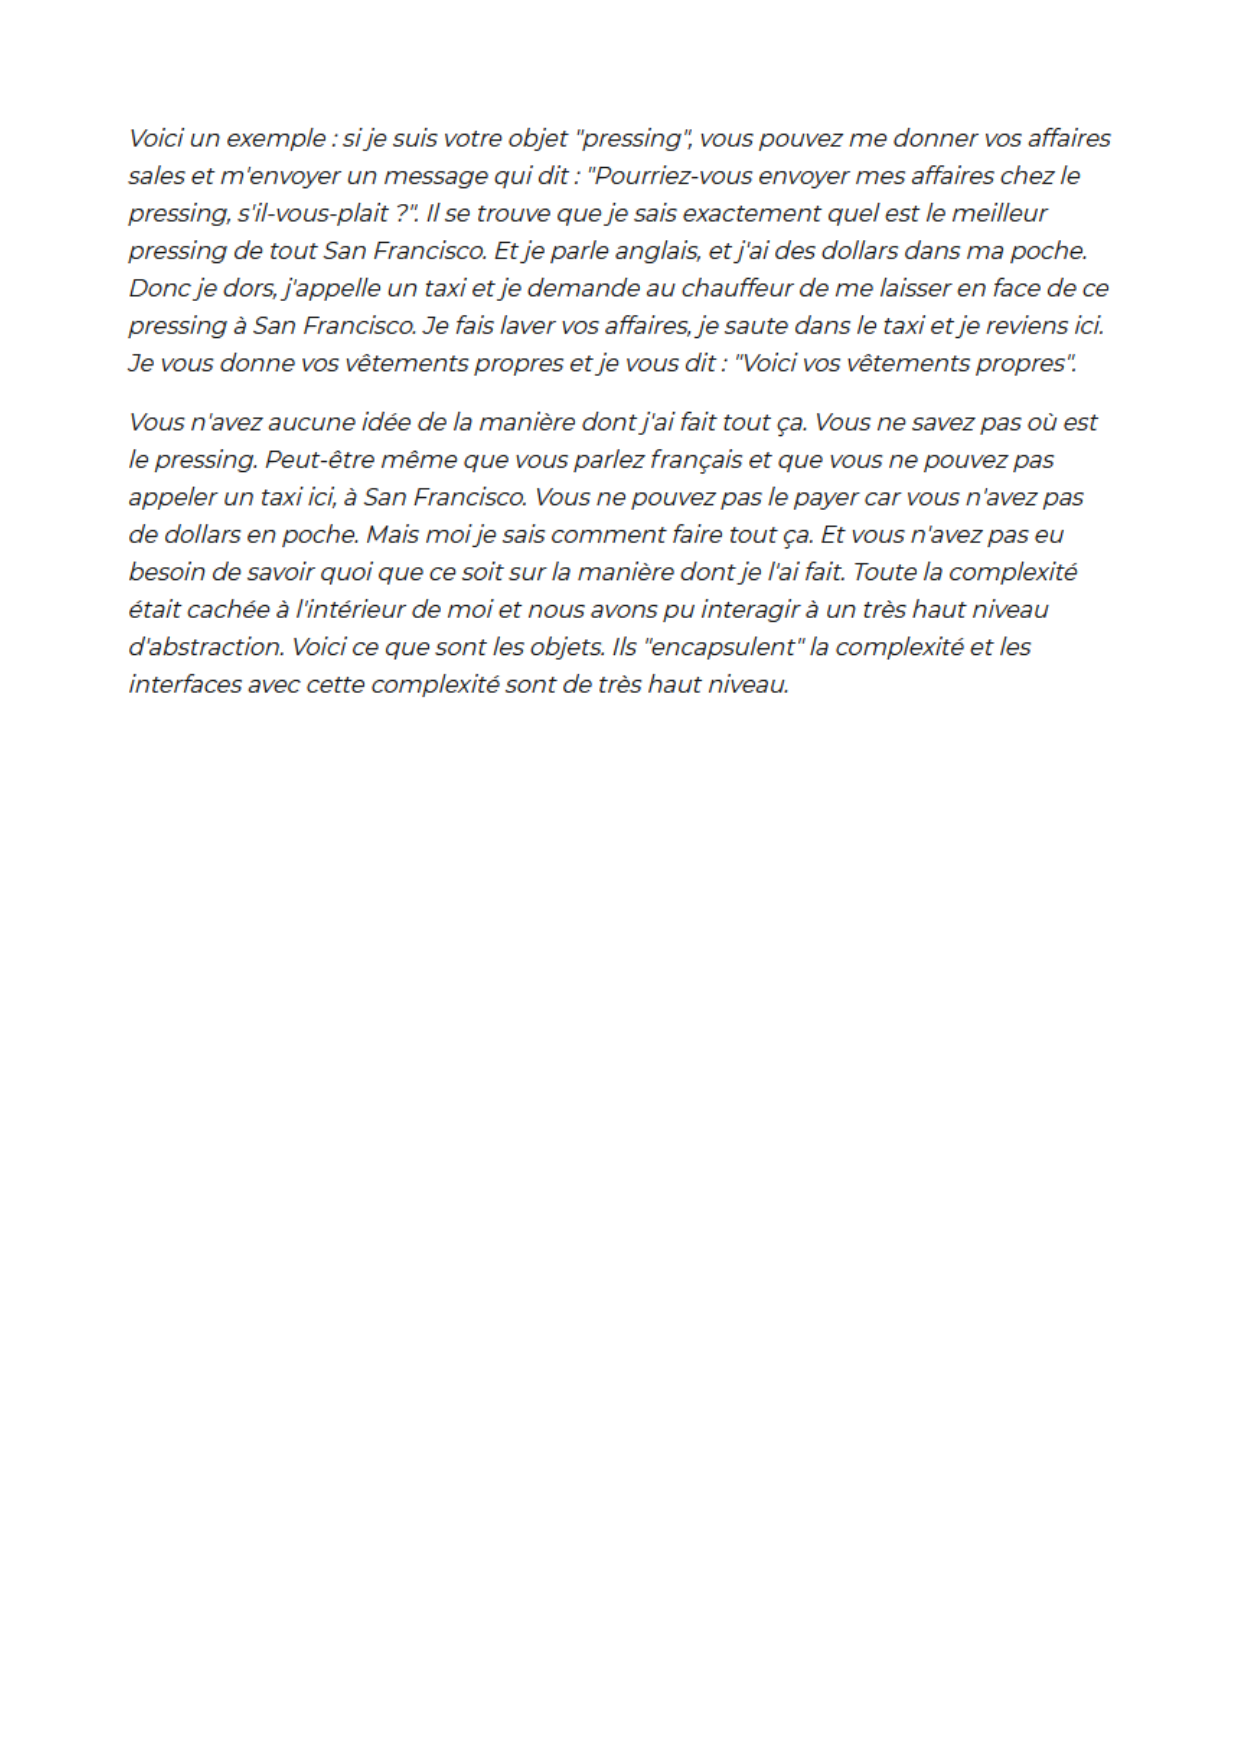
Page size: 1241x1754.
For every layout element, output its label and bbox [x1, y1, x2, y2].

picture [118, 118, 1123, 703]
